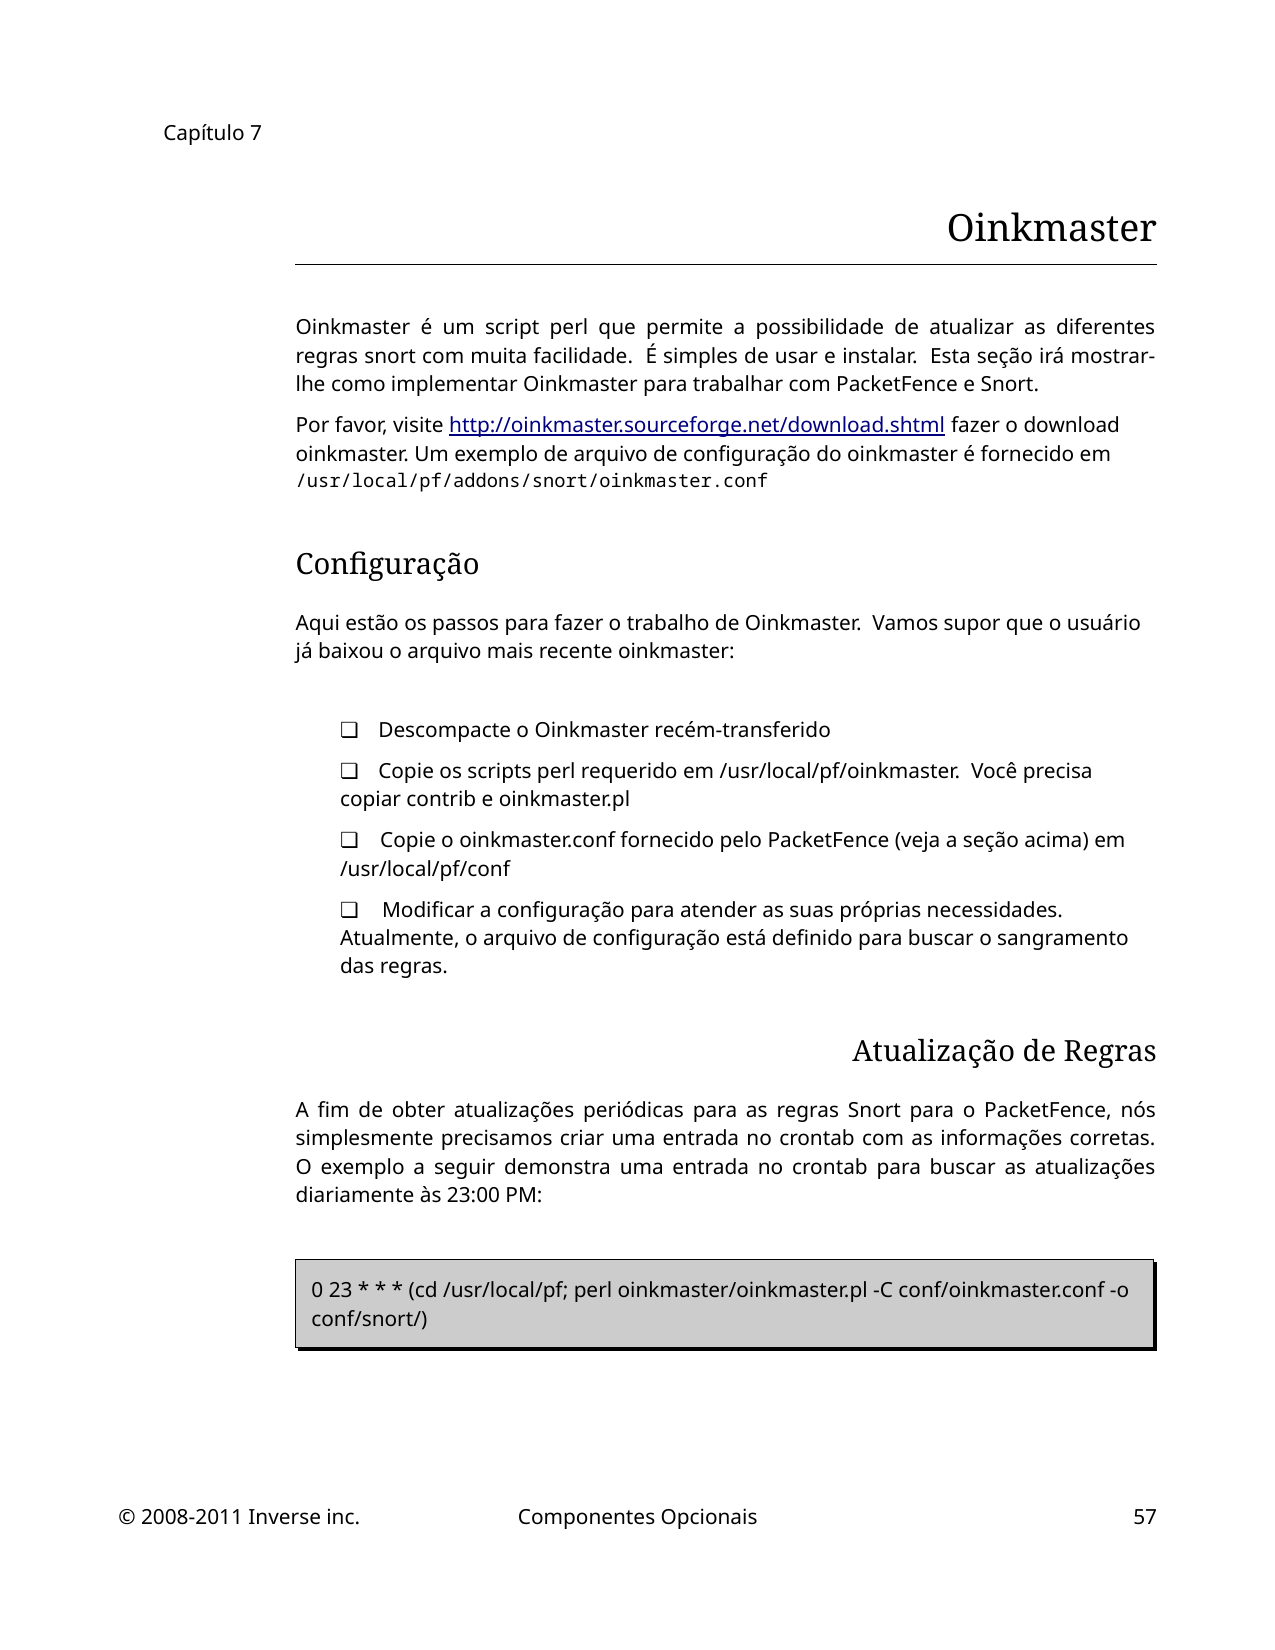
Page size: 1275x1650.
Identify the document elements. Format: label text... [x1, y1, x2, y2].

text ❏ Copie os scripts perl requerido em /usr/local/pf/oinkmaster. Você precisa copiar contrib e oinkmaster.pl [340, 756, 1157, 813]
text Aqui estão os passos para fazer o trabalho de Oinkmaster. Vamos supor que o usuário já baixou o arquivo mais recente oinkmaster: [295, 608, 1157, 664]
text ❏ Descompacte o Oinkmaster recém-transferido [340, 715, 1157, 743]
subtitle Configuração [295, 543, 1157, 583]
text ❏ Modificar a configuração para atender as suas próprias necessidades. Atualmente, o arquivo de configuração está definido para buscar o sangramento das regras. [340, 895, 1157, 980]
text ❏ Copie o oinkmaster.conf fornecido pelo PacketFence (veja a seção acima) em /usr/local/pf/conf [340, 825, 1157, 882]
text 0 23 * * * (cd /usr/local/pf; perl oinkmaster/oinkmaster.pl -C conf/oinkmaster.conf -o conf/snort/) [296, 1260, 1153, 1347]
subtitle Atualização de Regras [295, 1031, 1157, 1070]
text Oinkmaster é um script perl que permite a possibilidade de atualizar as diferentes regras snort com muita facilidade. É simples de usar e instalar. Esta seção irá mostrar-lhe como implementar Oinkmaster para trabalhar com PacketFence e Snort. [295, 312, 1157, 398]
text Por favor, visite http://oinkmaster.sourceforge.net/download.shtml fazer o download oinkmaster. Um exemplo de arquivo de configuração do oinkmaster é fornecido em /usr/local/pf/addons/snort/oinkmaster.conf [295, 410, 1157, 493]
subtitle Oinkmaster [295, 201, 1157, 264]
text A fim de obter atualizações periódicas para as regras Snort para o PacketFence, nós simplesmente precisamos criar uma entrada no crontab com as informações corretas. O exemplo a seguir demonstra uma entrada no crontab para buscar as atualizações diariamente às 23:00 PM: [295, 1095, 1157, 1209]
